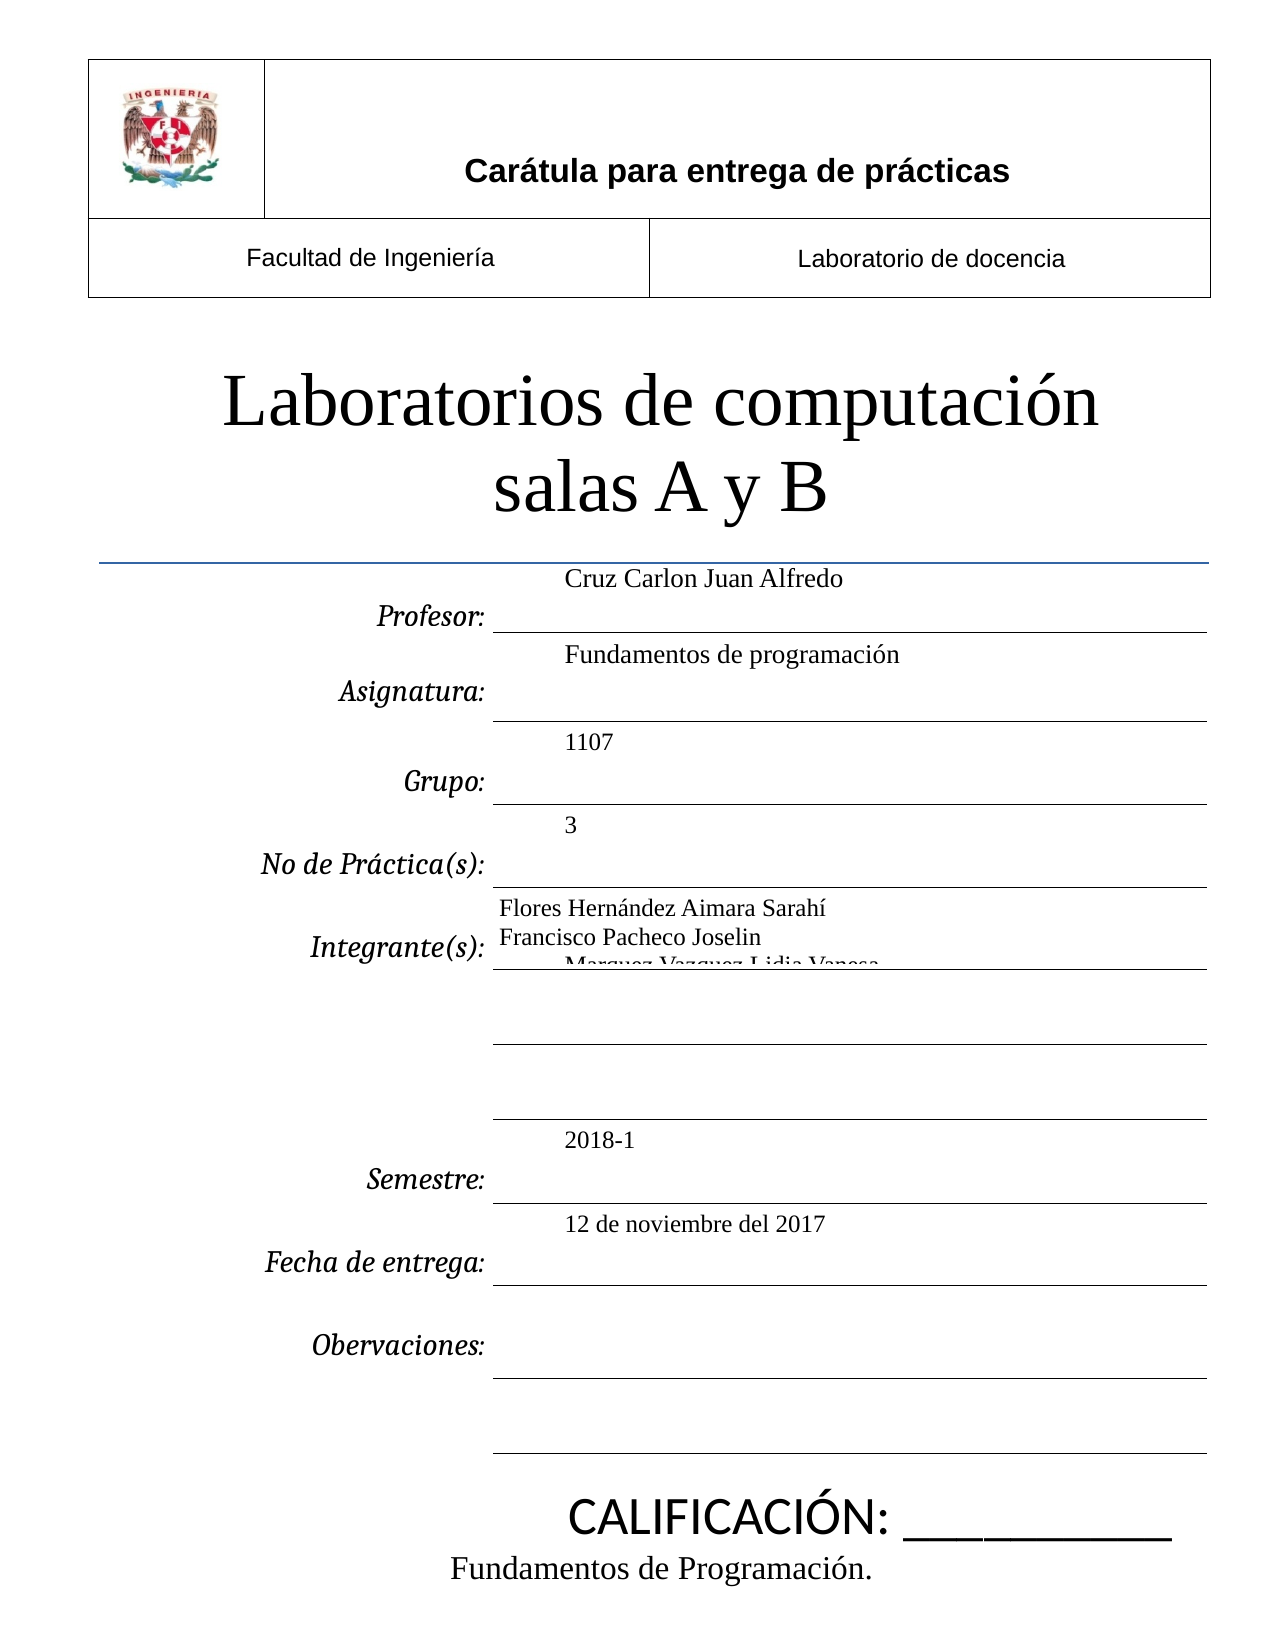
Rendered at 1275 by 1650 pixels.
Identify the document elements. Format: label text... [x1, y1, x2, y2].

table_cell Fecha de entrega: [118, 1203, 493, 1285]
table_cell [493, 1286, 1207, 1378]
table_cell [118, 1378, 493, 1453]
table_header Carátula para entrega de prácticas [265, 60, 1210, 217]
table_cell Laboratorio de docencia [650, 219, 1210, 297]
table_header [118, 556, 493, 562]
table_cell Grupo: [118, 721, 493, 804]
table_cell Asignatura: [118, 631, 493, 721]
table_cell [493, 1045, 1207, 1119]
text salas A y B [118, 441, 1205, 528]
table_cell 1107 [493, 722, 1207, 804]
table_header Cruz Carlon Juan Alfredo [493, 564, 1207, 631]
table_cell No de Práctica(s): [118, 804, 493, 887]
text Fundamentos de Programación. [118, 1548, 1205, 1587]
table_cell [493, 970, 1207, 1044]
table_header Profesor: [118, 564, 493, 631]
table_cell Fundamentos de programación [493, 633, 1207, 721]
text CALIFICACIÓN: __________ [568, 1482, 1205, 1548]
table_header [493, 556, 1207, 562]
table_header [89, 60, 264, 217]
table_cell 12 de noviembre del 2017 [493, 1204, 1207, 1285]
text Laboratorios de computación [118, 355, 1205, 441]
table_cell [493, 1379, 1207, 1453]
table_cell [118, 1044, 493, 1119]
table_cell 3 [493, 805, 1207, 887]
table_cell 2018-1 [493, 1120, 1207, 1202]
table_cell Obervaciones: [118, 1285, 493, 1378]
table_cell Semestre: [118, 1119, 493, 1202]
table_cell Integrante(s): [118, 887, 493, 969]
table_cell Flores Hernández Aimara Sarahí Francisco Pacheco Joselin Marquez Vazquez Lidia Vanesa [493, 888, 1207, 969]
table_cell Facultad de Ingeniería [89, 219, 649, 297]
table_cell [118, 969, 493, 1044]
